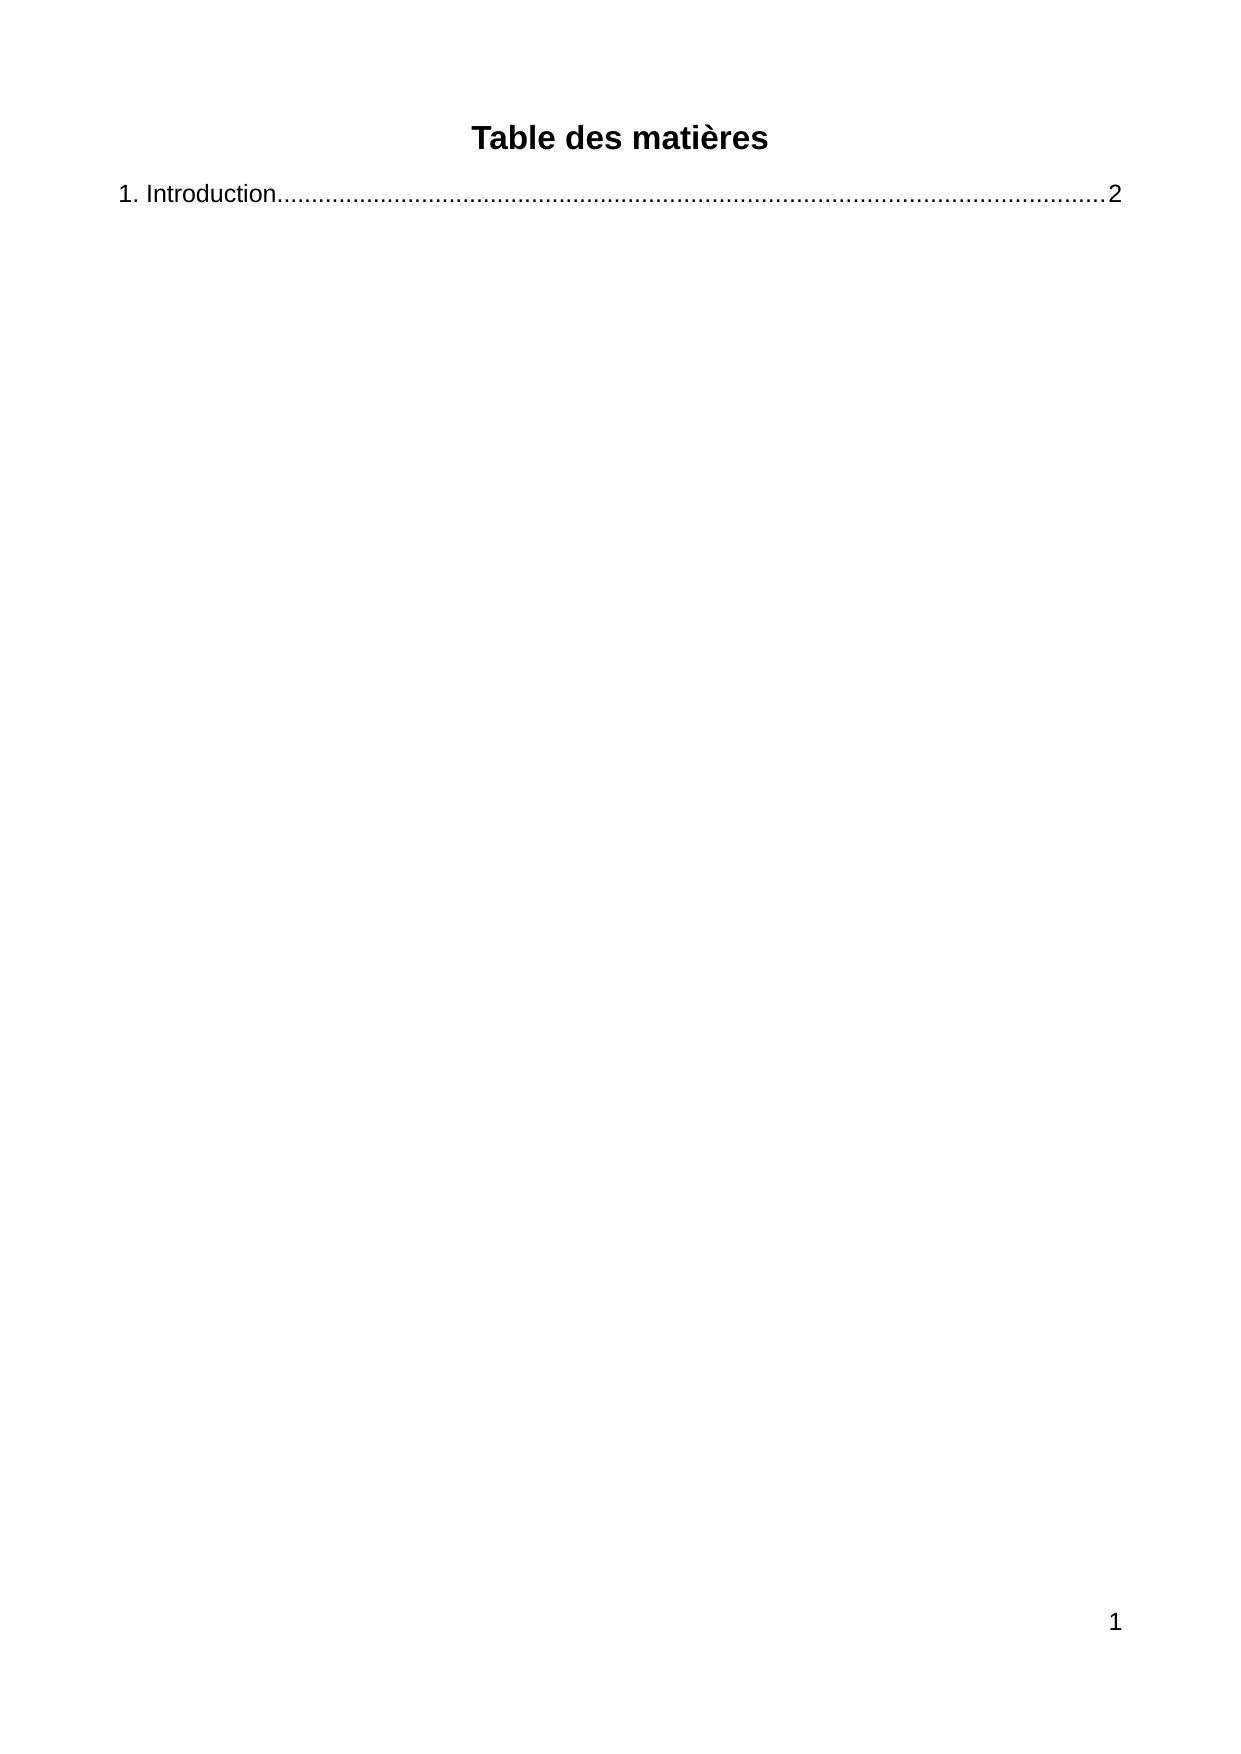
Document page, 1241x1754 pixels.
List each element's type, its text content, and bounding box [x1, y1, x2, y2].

text 1. Introduction 2 [118, 179, 1122, 207]
text Table des matières [118, 118, 1122, 157]
